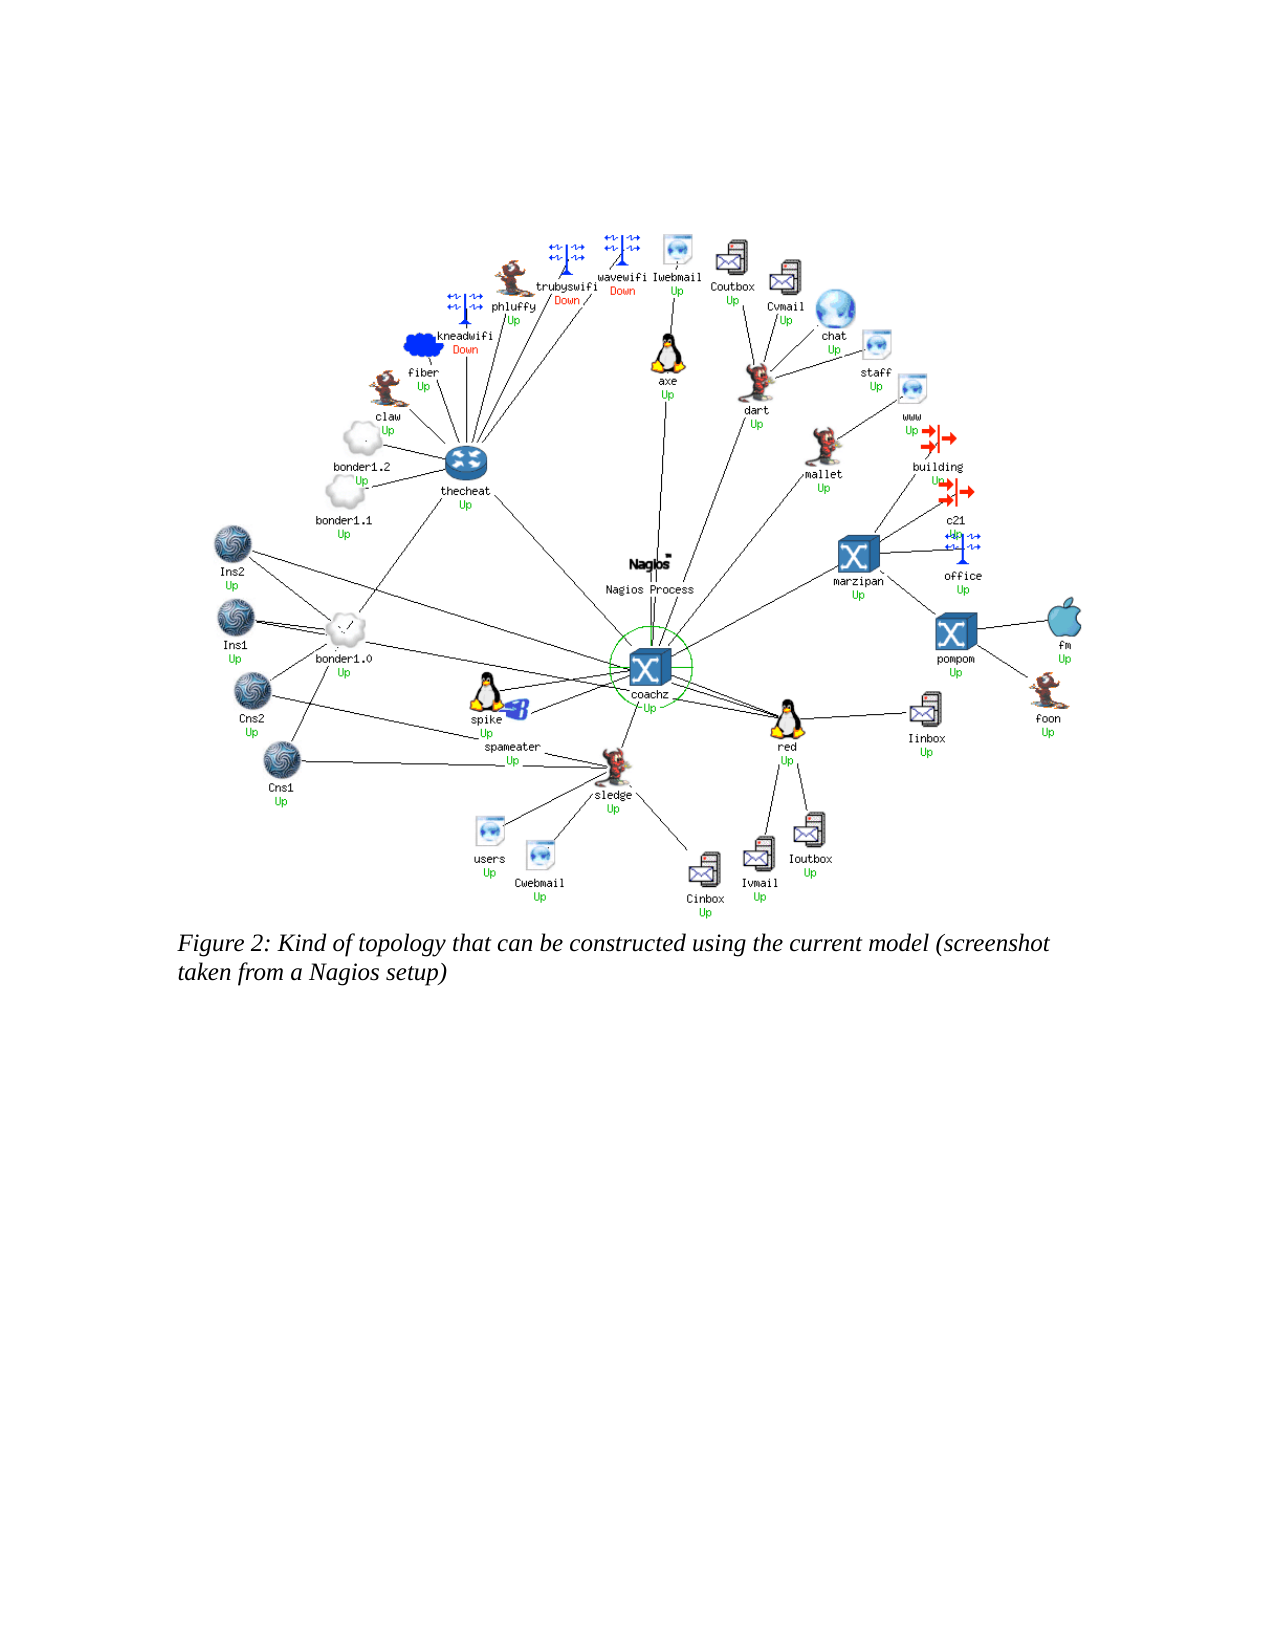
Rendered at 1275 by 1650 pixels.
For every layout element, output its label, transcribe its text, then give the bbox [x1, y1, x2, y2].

text Figure 2: Kind of topology that can be constructed using the current model (screenshot taken from a Nagios setup) [177, 929, 1098, 986]
picture [177, 189, 1098, 929]
